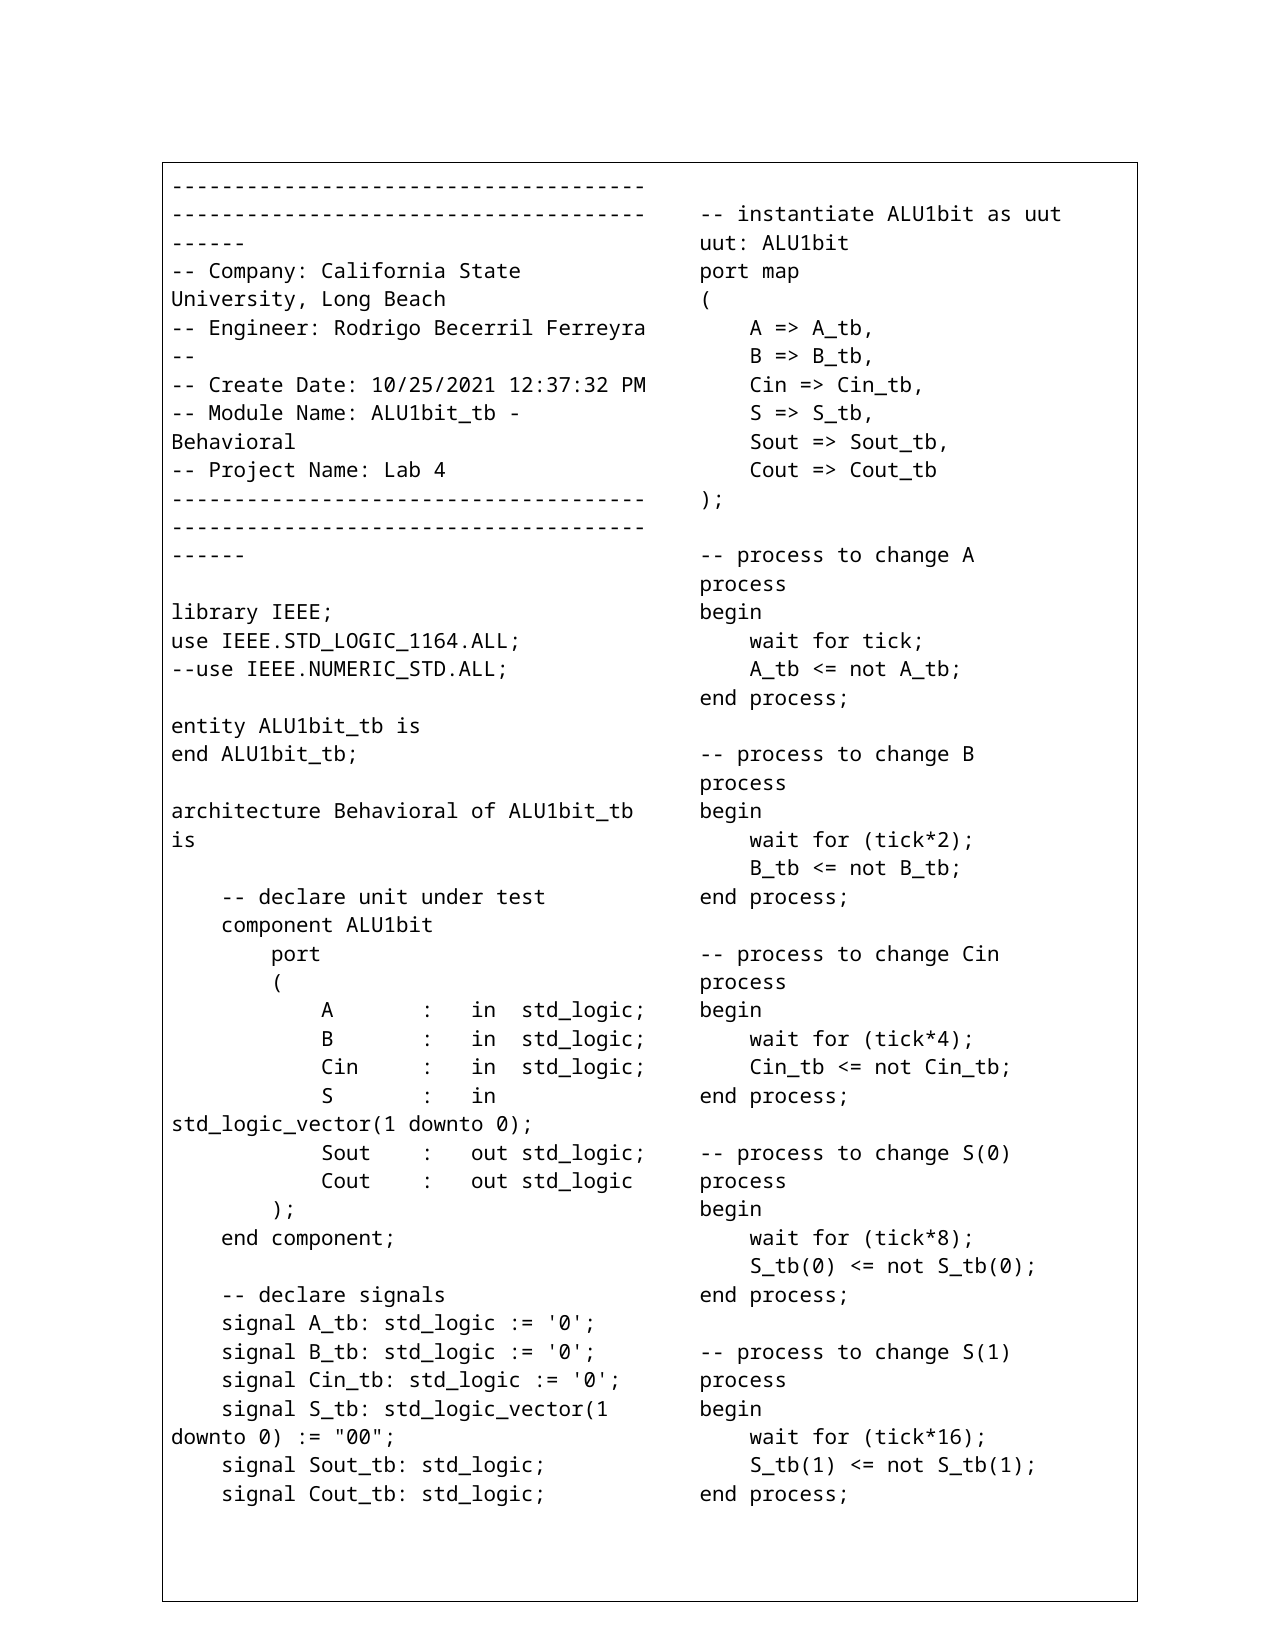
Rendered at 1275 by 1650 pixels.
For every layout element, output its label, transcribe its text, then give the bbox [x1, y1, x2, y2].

text ---------------------------------------------------------------------------------- -- Company: California State University, Long Beach -- Engineer: Rodrigo Becerril Ferreyra -- -- Create Date: 10/25/2021 12:37:32 PM -- Module Name: ALU1bit_tb - Behavioral -- Project Name: Lab 4 ---------------------------------------------------------------------------------- library IEEE; use IEEE.STD_LOGIC_1164.ALL; --use IEEE.NUMERIC_STD.ALL; entity ALU1bit_tb is end ALU1bit_tb; architecture Behavioral of ALU1bit_tb is -- declare unit under test component ALU1bit port ( A : in std_logic; B : in std_logic; Cin : in std_logic; S : in std_logic_vector(1 downto 0); Sout : out std_logic; Cout : out std_logic ); end component; -- declare signals signal A_tb: std_logic := '0'; signal B_tb: std_logic := '0'; signal Cin_tb: std_logic := '0'; signal S_tb: std_logic_vector(1 downto 0) := "00"; signal Sout_tb: std_logic; signal Cout_tb: std_logic; constant tick: time := 100 ns; begin -- instantiate ALU1bit as uut uut: ALU1bit port map ( A => A_tb, B => B_tb, Cin => Cin_tb, S => S_tb, Sout => Sout_tb, Cout => Cout_tb ); -- process to change A process begin wait for tick; A_tb <= not A_tb; end process; -- process to change B process begin wait for (tick*2); B_tb <= not B_tb; end process; -- process to change Cin process begin wait for (tick*4); Cin_tb <= not Cin_tb; end process; -- process to change S(0) process begin wait for (tick*8); S_tb(0) <= not S_tb(0); end process; -- process to change S(1) process begin wait for (tick*16); S_tb(1) <= not S_tb(1); end process; end Behavioral; [171, 171, 1128, 1500]
